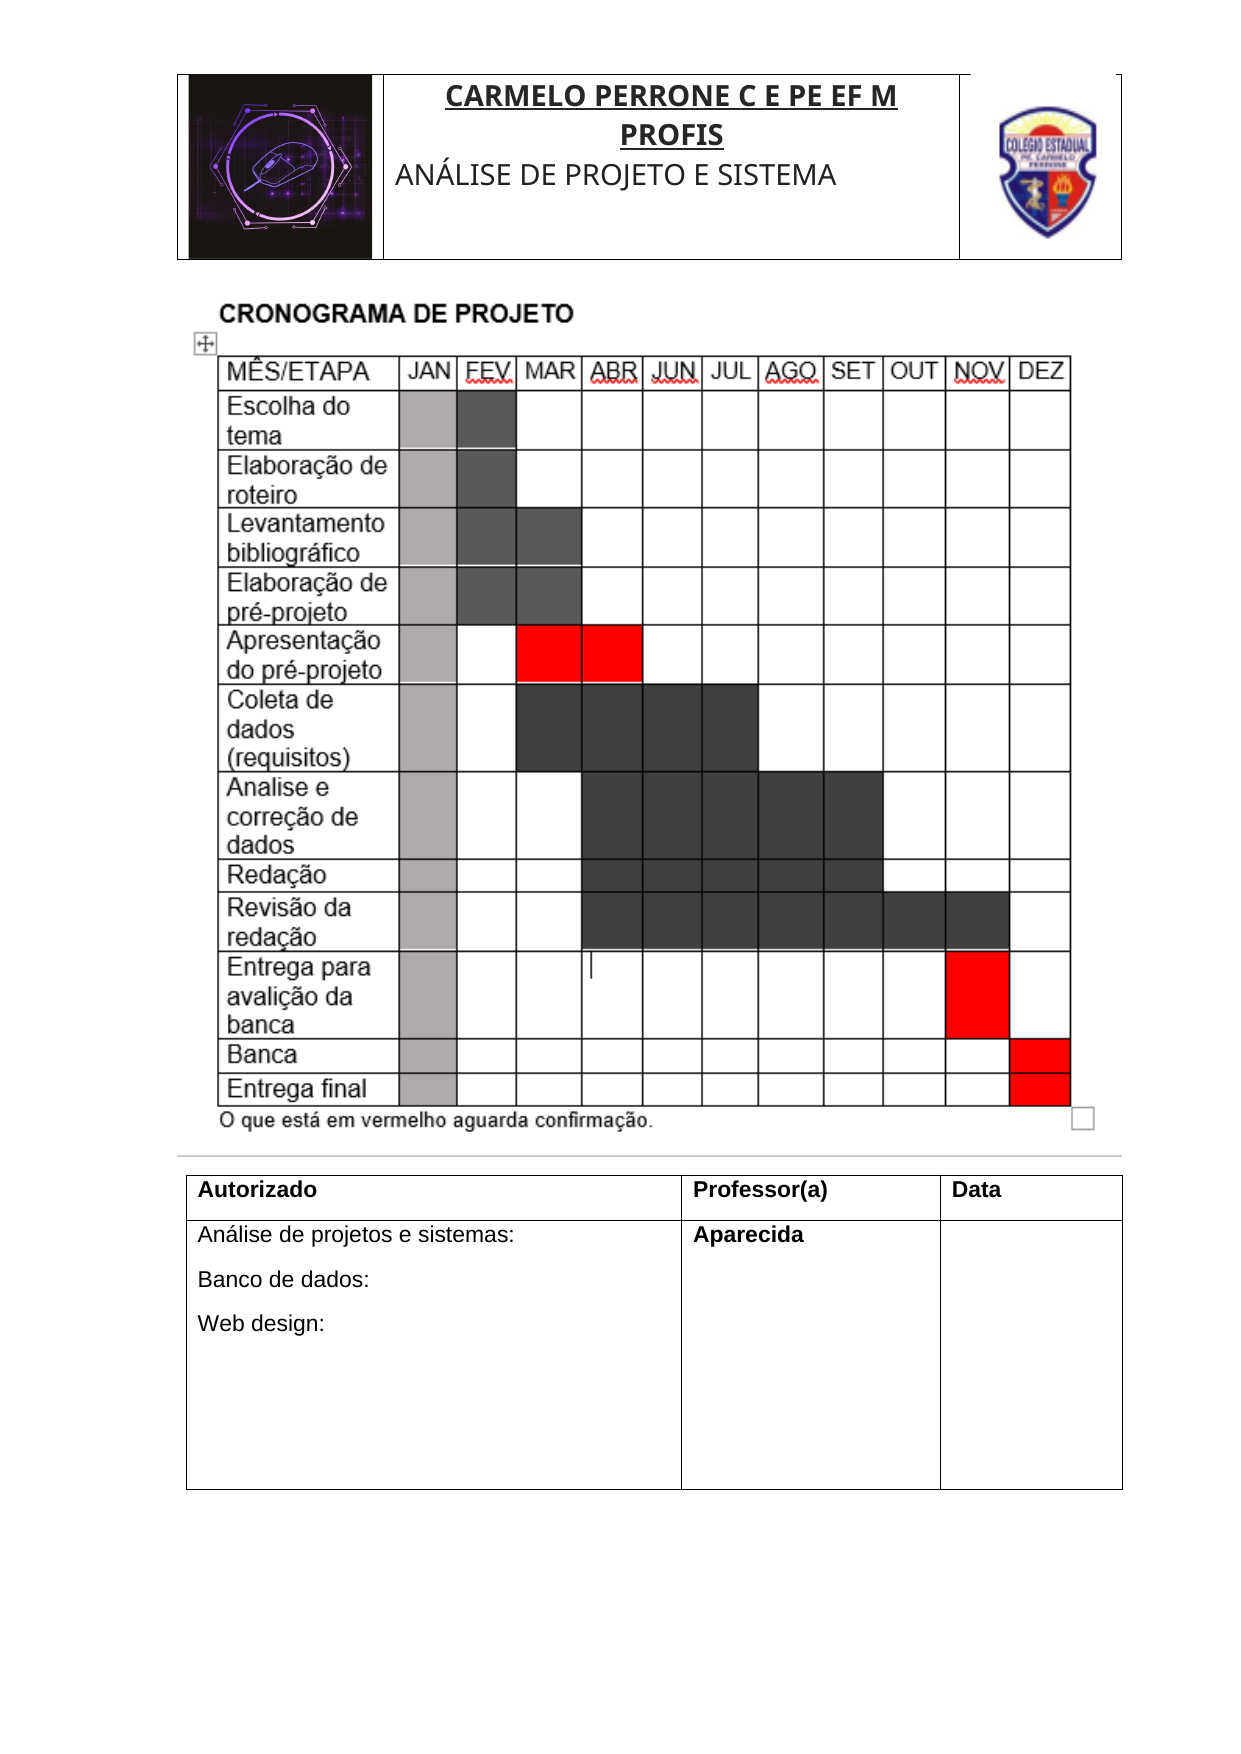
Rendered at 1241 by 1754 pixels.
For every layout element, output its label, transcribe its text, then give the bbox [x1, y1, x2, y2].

table_header Autorizado [187, 1176, 681, 1220]
table_header Data [941, 1176, 1122, 1220]
table_cell [941, 1221, 1122, 1489]
table_header Professor(a) [682, 1176, 940, 1220]
table_cell Aparecida [682, 1221, 940, 1489]
table_cell Análise de projetos e sistemas: Banco de dados: Web design: [187, 1221, 681, 1489]
